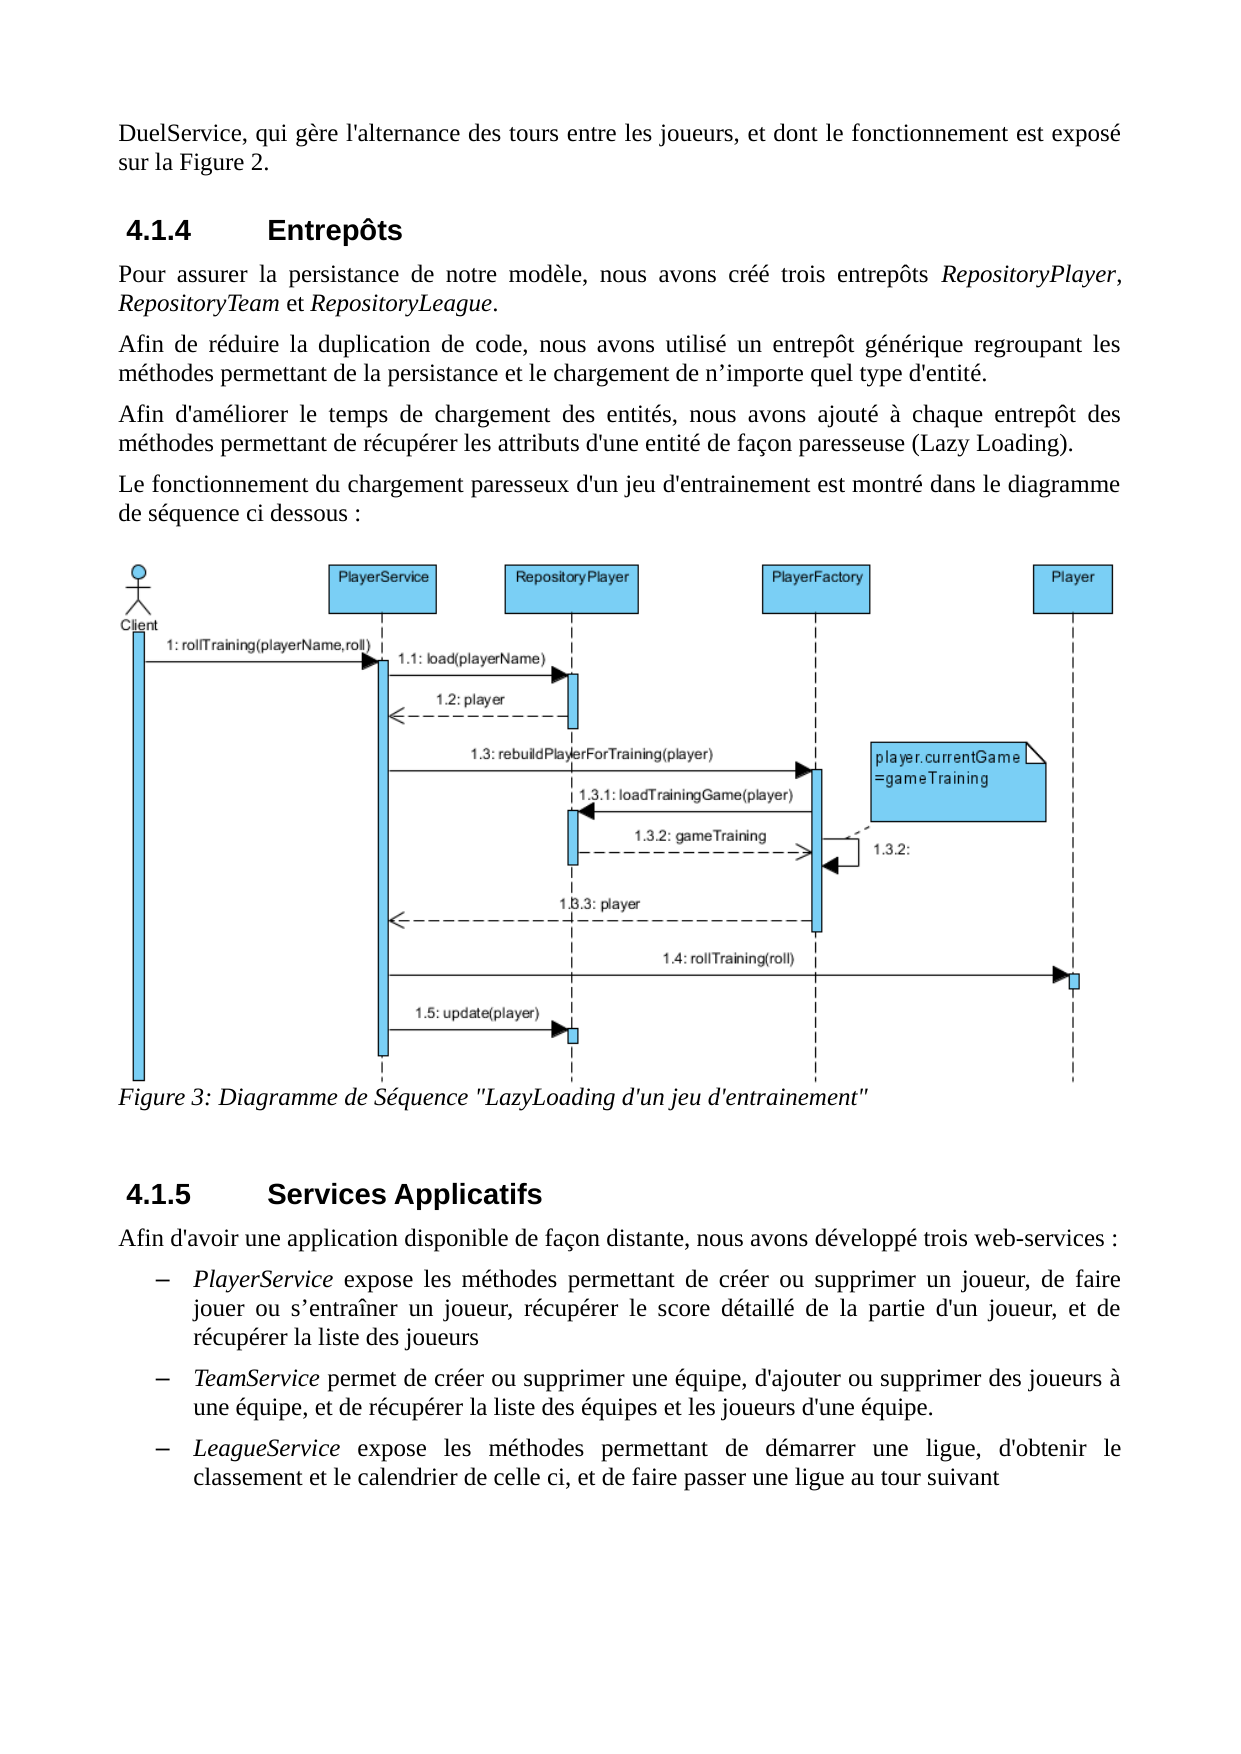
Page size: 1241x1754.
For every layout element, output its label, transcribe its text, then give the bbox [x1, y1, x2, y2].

text Afin d'avoir une application disponible de façon distante, nous avons développé trois web-services : [118, 1223, 1122, 1252]
text DuelService, qui gère l'alternance des tours entre les joueurs, et dont le fonctionnement est exposé sur la Figure 2. [118, 118, 1122, 176]
list TeamService permet de créer ou supprimer une équipe, d'ajouter ou supprimer des joueurs à une équipe, et de récupérer la liste des équipes et les joueurs d'une équipe. [156, 1363, 1122, 1421]
list PlayerService expose les méthodes permettant de créer ou supprimer un joueur, de faire jouer ou s’entraîner un joueur, récupérer le score détaillé de la partie d'un joueur, et de récupérer la liste des joueurs [156, 1264, 1122, 1351]
text Afin de réduire la duplication de code, nous avons utilisé un entrepôt générique regroupant les méthodes permettant de la persistance et le chargement de n’importe quel type d'entité. [118, 329, 1122, 387]
list LeagueService expose les méthodes permettant de démarrer une ligue, d'obtenir le classement et le calendrier de celle ci, et de faire passer une ligue au tour suivant [156, 1433, 1122, 1491]
text Afin d'améliorer le temps de chargement des entités, nous avons ajouté à chaque entrepôt des méthodes permettant de récupérer les attributs d'une entité de façon paresseuse (Lazy Loading). [118, 399, 1122, 457]
text Le fonctionnement du chargement paresseux d'un jeu d'entrainement est montré dans le diagramme de séquence ci dessous : [118, 469, 1122, 527]
text Figure 3: Diagramme de Séquence "LazyLoading d'un jeu d'entrainement" [118, 1083, 1122, 1111]
subtitle Entrepôts [118, 213, 1122, 247]
subtitle Services Applicatifs [118, 1177, 1122, 1211]
text Pour assurer la persistance de notre modèle, nous avons créé trois entrepôts RepositoryPlayer, RepositoryTeam et RepositoryLeague. [118, 259, 1122, 317]
